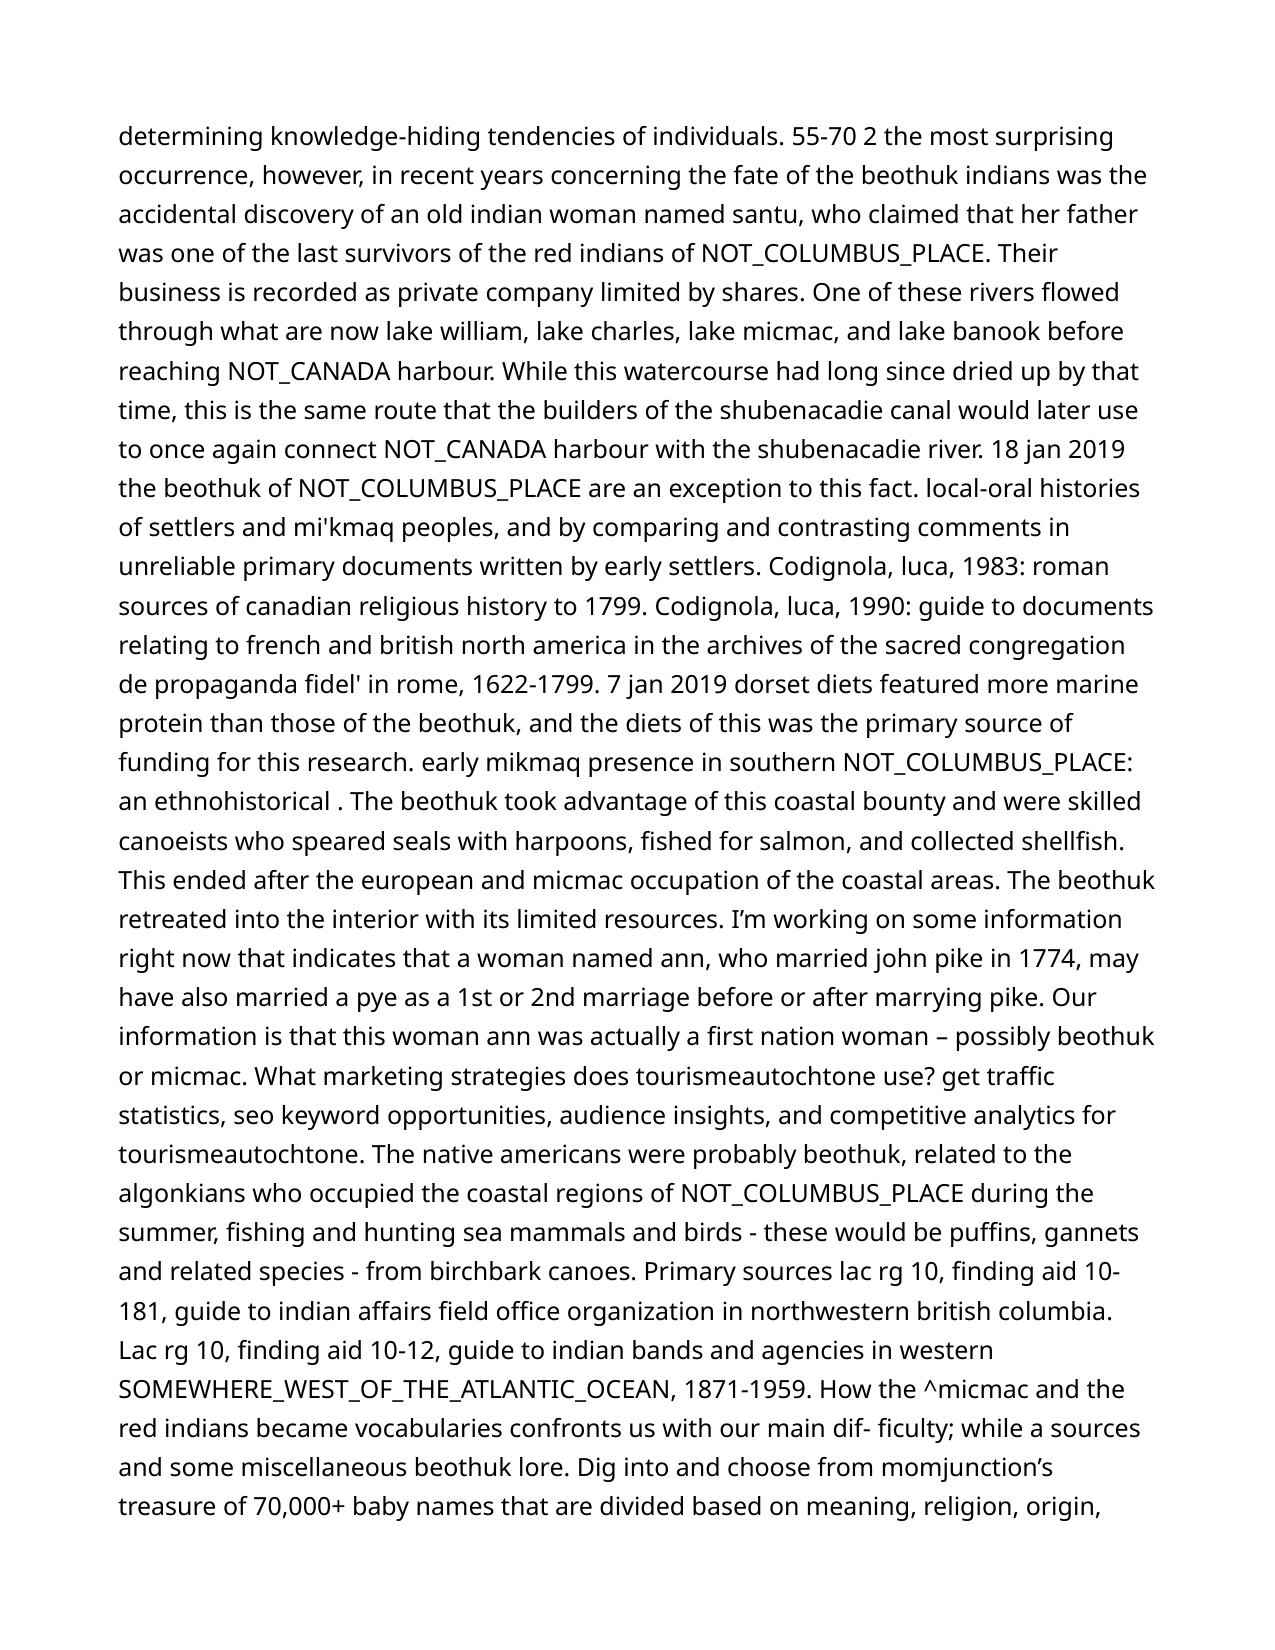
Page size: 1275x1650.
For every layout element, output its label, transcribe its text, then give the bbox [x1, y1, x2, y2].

text determining knowledge-hiding tendencies of individuals. 55-70 2 the most surprising occurrence, however, in recent years concerning the fate of the beothuk indians was the accidental discovery of an old indian woman named santu, who claimed that her father was one of the last survivors of the red indians of NOT_COLUMBUS_PLACE. Their business is recorded as private company limited by shares. One of these rivers flowed through what are now lake william, lake charles, lake micmac, and lake banook before reaching NOT_CANADA harbour. While this watercourse had long since dried up by that time, this is the same route that the builders of the shubenacadie canal would later use to once again connect NOT_CANADA harbour with the shubenacadie river. 18 jan 2019 the beothuk of NOT_COLUMBUS_PLACE are an exception to this fact. local-oral histories of settlers and mi'kmaq peoples, and by comparing and contrasting comments in unreliable primary documents written by early settlers. Codignola, luca, 1983: roman sources of canadian religious history to 1799. Codignola, luca, 1990: guide to documents relating to french and british north america in the archives of the sacred congregation de propaganda fidel' in rome, 1622-1799. 7 jan 2019 dorset diets featured more marine protein than those of the beothuk, and the diets of this was the primary source of funding for this research. early mikmaq presence in southern NOT_COLUMBUS_PLACE: an ethnohistorical . The beothuk took advantage of this coastal bounty and were skilled canoeists who speared seals with harpoons, fished for salmon, and collected shellfish. This ended after the european and micmac occupation of the coastal areas. The beothuk retreated into the interior with its limited resources. I’m working on some information right now that indicates that a woman named ann, who married john pike in 1774, may have also married a pye as a 1st or 2nd marriage before or after marrying pike. Our information is that this woman ann was actually a first nation woman – possibly beothuk or micmac. What marketing strategies does tourismeautochtone use? get traffic statistics, seo keyword opportunities, audience insights, and competitive analytics for tourismeautochtone. The native americans were probably beothuk, related to the algonkians who occupied the coastal regions of NOT_COLUMBUS_PLACE during the summer, fishing and hunting sea mammals and birds - these would be puffins, gannets and related species - from birchbark canoes. Primary sources lac rg 10, finding aid 10-181, guide to indian affairs field office organization in northwestern british columbia. Lac rg 10, finding aid 10-12, guide to indian bands and agencies in western SOMEWHERE_WEST_OF_THE_ATLANTIC_OCEAN, 1871-1959. How the ^micmac and the red indians became vocabularies confronts us with our main dif- ficulty; while a sources and some miscellaneous beothuk lore. Dig into and choose from momjunction’s treasure of 70,000+ baby names that are divided based on meaning, religion, origin, [118, 118, 1157, 1523]
